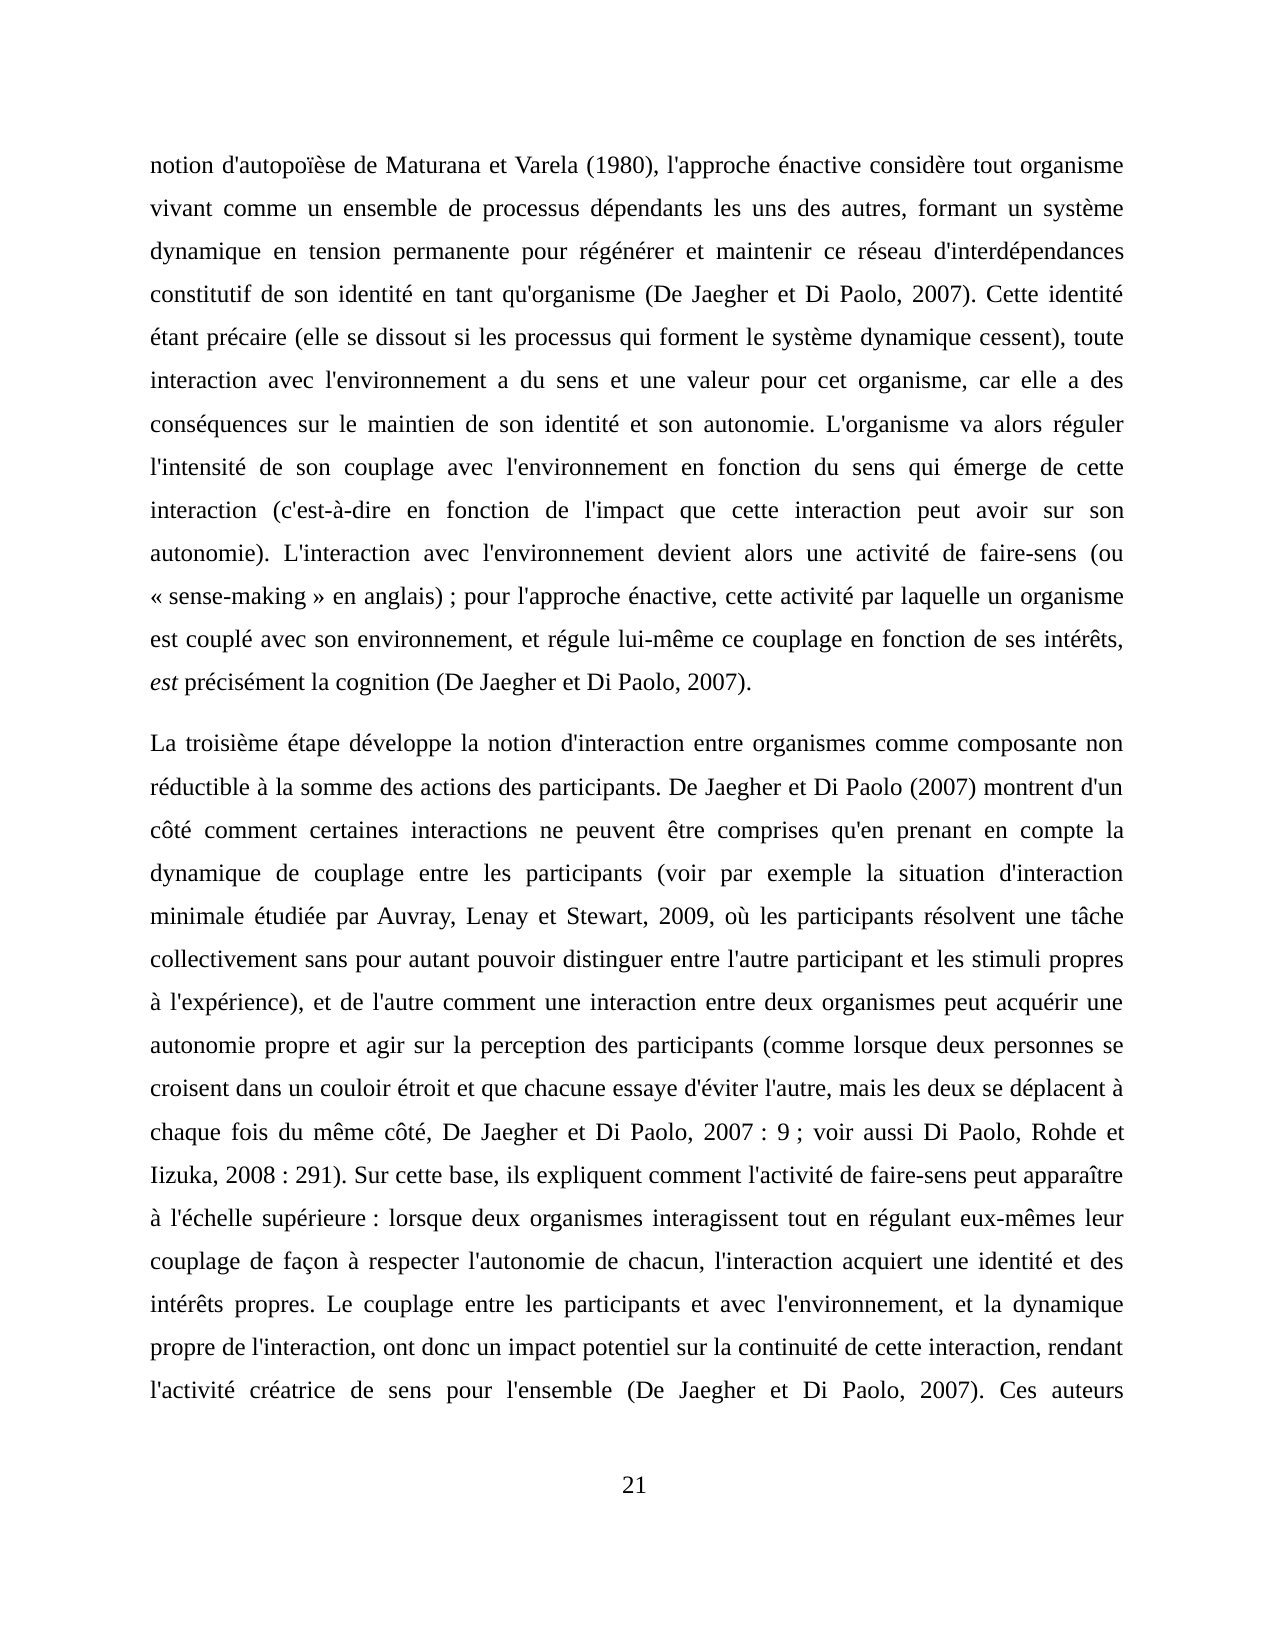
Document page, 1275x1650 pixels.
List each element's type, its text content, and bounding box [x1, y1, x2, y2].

text La troisième étape développe la notion d'interaction entre organismes comme composante non réductible à la somme des actions des participants. De Jaegher et Di Paolo (2007) montrent d'un côté comment certaines interactions ne peuvent être comprises qu'en prenant en compte la dynamique de couplage entre les participants (voir par exemple la situation d'interaction minimale étudiée par Auvray, Lenay et Stewart, 2009, où les participants résolvent une tâche collectivement sans pour autant pouvoir distinguer entre l'autre participant et les stimuli propres à l'expérience), et de l'autre comment une interaction entre deux organismes peut acquérir une autonomie propre et agir sur la perception des participants (comme lorsque deux personnes se croisent dans un couloir étroit et que chacune essaye d'éviter l'autre, mais les deux se déplacent à chaque fois du même côté, De Jaegher et Di Paolo, 2007 : 9 ; voir aussi Di Paolo, Rohde et Iizuka, 2008 : 291). Sur cette base, ils expliquent comment l'activité de faire-sens peut apparaître à l'échelle supérieure : lorsque deux organismes interagissent tout en régulant eux-mêmes leur couplage de façon à respecter l'autonomie de chacun, l'interaction acquiert une identité et des intérêts propres. Le couplage entre les participants et avec l'environnement, et la dynamique propre de l'interaction, ont donc un impact potentiel sur la continuité de cette interaction, rendant l'activité créatrice de sens pour l'ensemble (De Jaegher et Di Paolo, 2007). Ces auteurs [150, 728, 1125, 1404]
text notion d'autopoïèse de Maturana et Varela (1980), l'approche énactive considère tout organisme vivant comme un ensemble de processus dépendants les uns des autres, formant un système dynamique en tension permanente pour régénérer et maintenir ce réseau d'interdépendances constitutif de son identité en tant qu'organisme (De Jaegher et Di Paolo, 2007). Cette identité étant précaire (elle se dissout si les processus qui forment le système dynamique cessent), toute interaction avec l'environnement a du sens et une valeur pour cet organisme, car elle a des conséquences sur le maintien de son identité et son autonomie. L'organisme va alors réguler l'intensité de son couplage avec l'environnement en fonction du sens qui émerge de cette interaction (c'est-à-dire en fonction de l'impact que cette interaction peut avoir sur son autonomie). L'interaction avec l'environnement devient alors une activité de faire-sens (ou « sense-making » en anglais) ; pour l'approche énactive, cette activité par laquelle un organisme est couplé avec son environnement, et régule lui-même ce couplage en fonction de ses intérêts, est précisément la cognition (De Jaegher et Di Paolo, 2007). [150, 150, 1125, 696]
